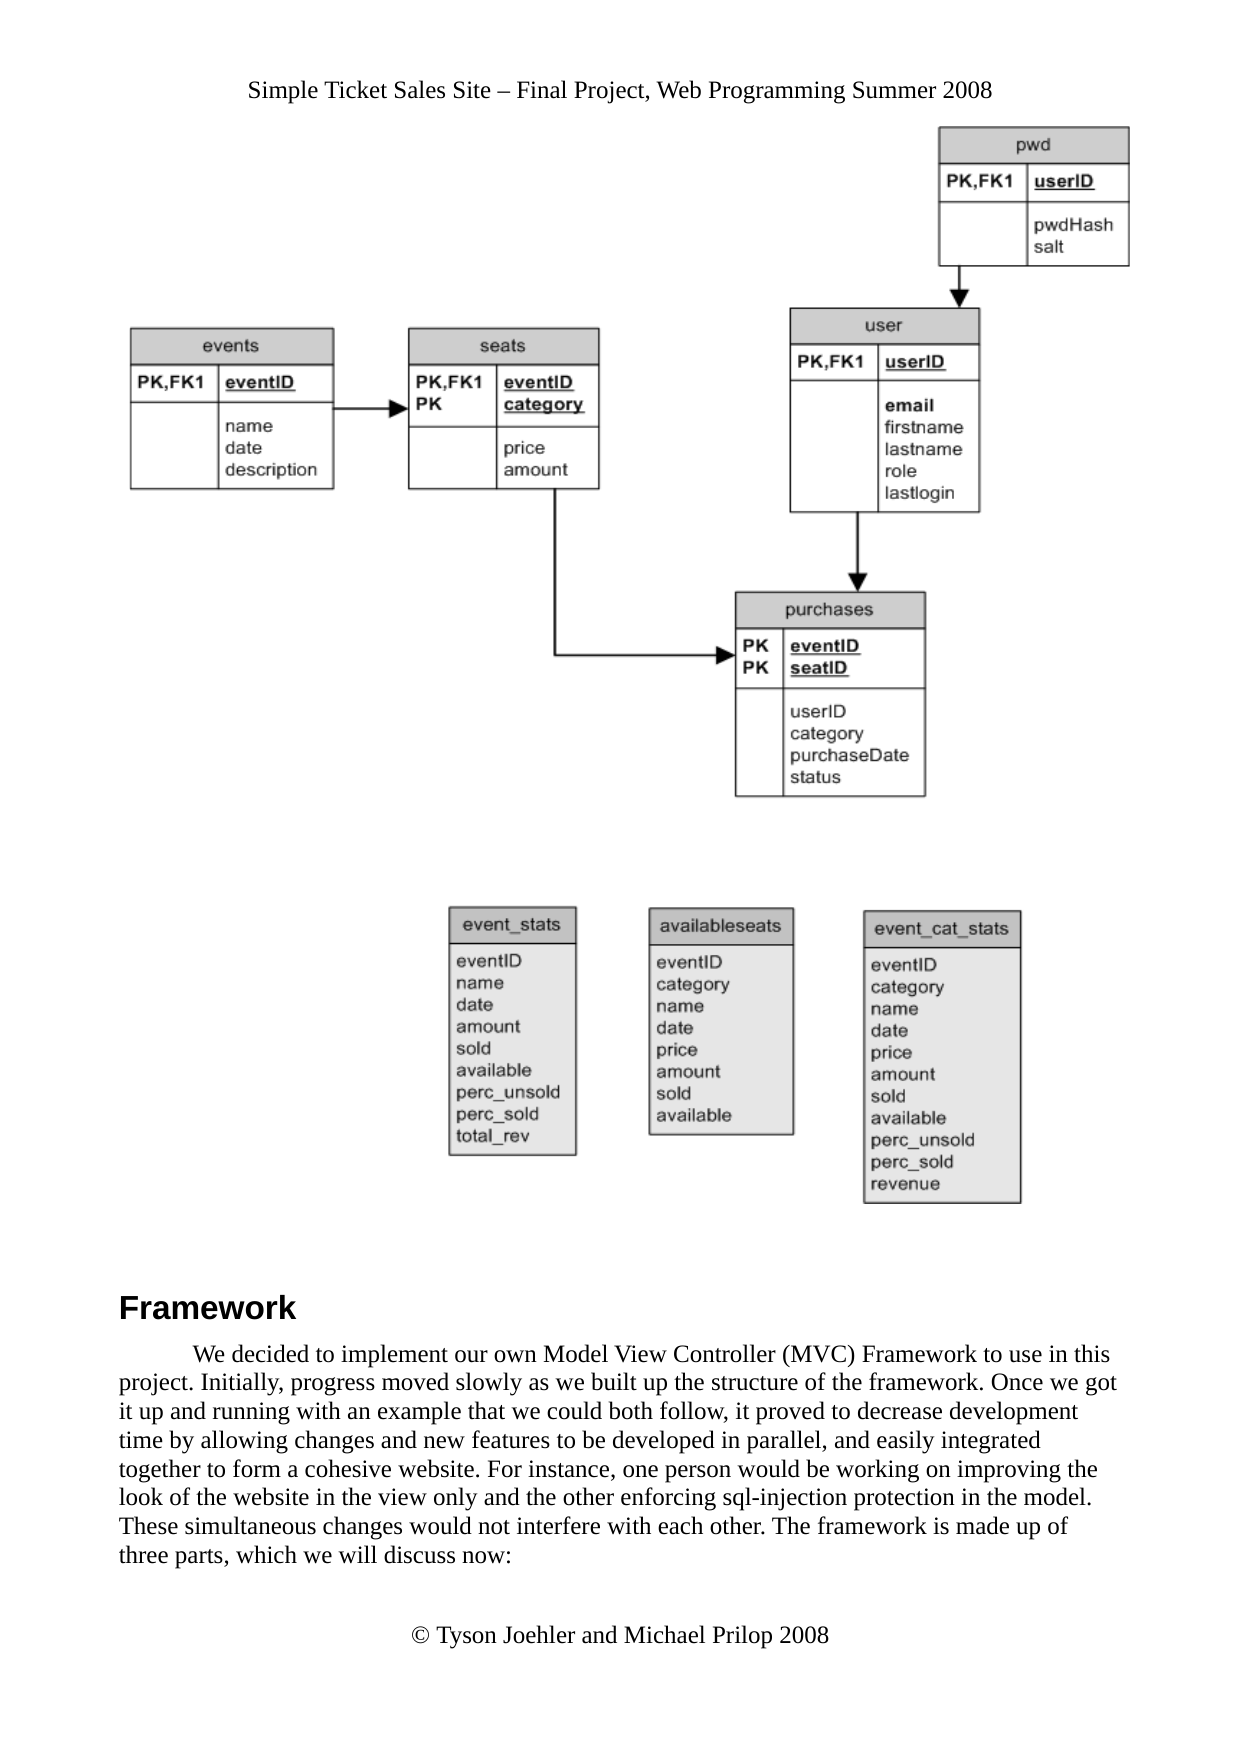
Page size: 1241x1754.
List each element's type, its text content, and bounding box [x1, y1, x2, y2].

picture [129, 126, 1130, 1204]
subtitle Framework [118, 1288, 1122, 1326]
text We decided to implement our own Model View Controller (MVC) Framework to use in this project. Initially, progress moved slowly as we built up the structure of the framework. Once we got it up and running with an example that we could both follow, it proved to decrease development time by allowing changes and new features to be developed in parallel, and easily integrated together to form a cohesive website. For instance, one person would be working on improving the look of the website in the view only and the other enforcing sql-injection protection in the model. These simultaneous changes would not interfere with each other. The framework is made up of three parts, which we will discuss now: [118, 1339, 1122, 1569]
